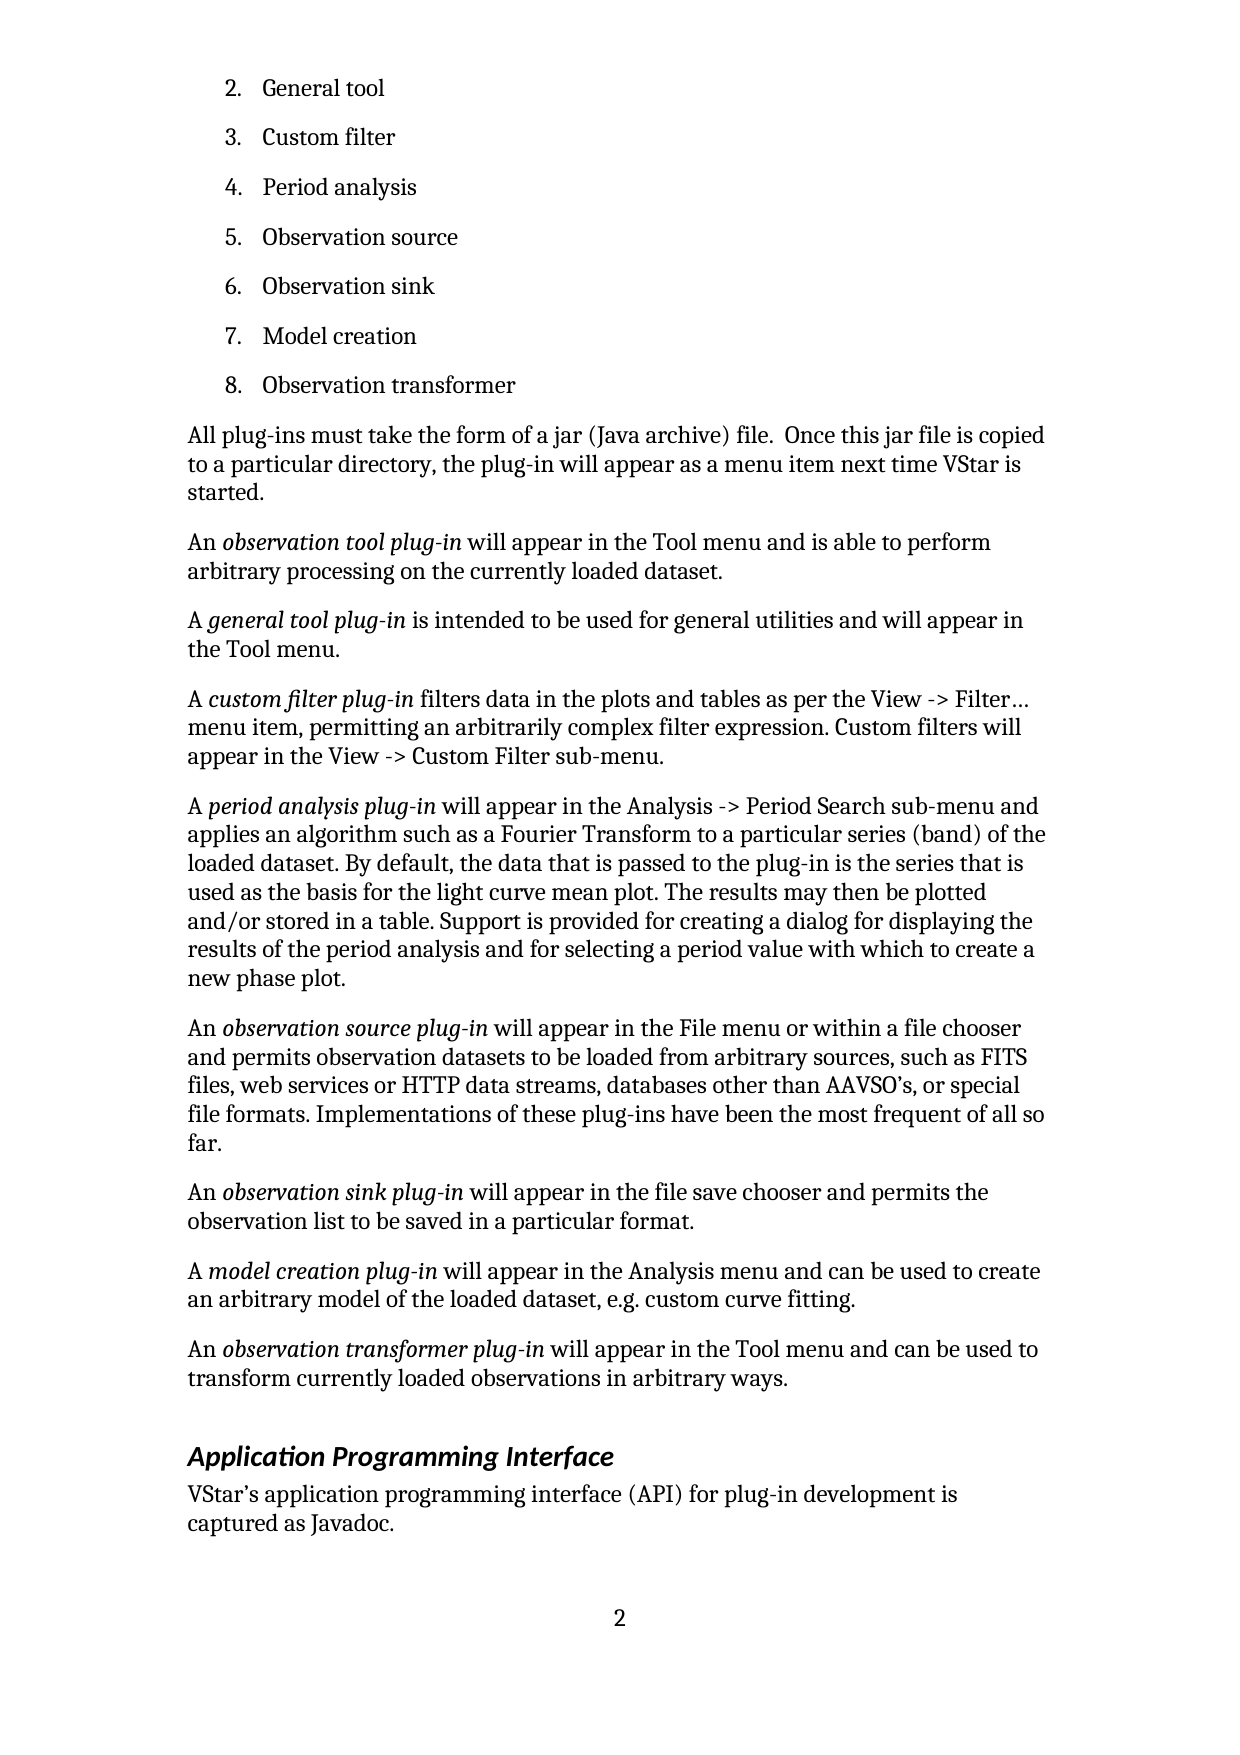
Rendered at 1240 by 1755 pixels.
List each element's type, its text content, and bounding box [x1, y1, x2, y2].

text A period analysis plug-in will appear in the Analysis -> Period Search sub-menu and applies an algorithm such as a Fourier Transform to a particular series (band) of the loaded dataset. By default, the data that is passed to the plug-in is the series that is used as the basis for the light curve mean plot. The results may then be plotted and/or stored in a table. Support is provided for creating a dialog for displaying the results of the period analysis and for selecting a period value with which to create a new phase plot. [187, 792, 1052, 993]
subtitle Application Programming Interface [187, 1438, 1052, 1474]
text A general tool plug-in is intended to be used for general utilities and will appear in the Tool menu. [187, 606, 1052, 664]
list Observation sink [225, 272, 1052, 301]
text All plug-ins must take the form of a jar (Java archive) file. Once this jar file is copied to a particular directory, the plug-in will appear as a menu item next time VStar is started. [187, 421, 1052, 507]
text An observation source plug-in will appear in the File menu or within a file chooser and permits observation datasets to be loaded from arbitrary sources, such as FITS files, web services or HTTP data streams, databases other than AAVSO’s, or special file formats. Implementations of these plug-ins have been the most frequent of all so far. [187, 1014, 1052, 1157]
list Custom filter [225, 123, 1052, 152]
list Observation source [225, 222, 1052, 251]
text An observation tool plug-in will appear in the Tool menu and is able to perform arbitrary processing on the currently loaded dataset. [187, 528, 1052, 585]
text VStar’s application programming interface (API) for plug-in development is captured as Javadoc. [187, 1480, 1052, 1538]
text A custom filter plug-in filters data in the plots and tables as per the View -> Filter… menu item, permitting an arbitrarily complex filter expression. Custom filters will appear in the View -> Custom Filter sub-menu. [187, 684, 1052, 771]
text An observation transformer plug-in will appear in the Tool menu and can be used to transform currently loaded observations in arbitrary ways. [187, 1335, 1052, 1392]
text A model creation plug-in will appear in the Analysis menu and can be used to create an arbitrary model of the loaded dataset, e.g. custom curve fitting. [187, 1257, 1052, 1314]
list General tool [225, 74, 1052, 102]
list Model creation [225, 322, 1052, 350]
text An observation sink plug-in will appear in the file save chooser and permits the observation list to be saved in a particular format. [187, 1178, 1052, 1236]
list Period analysis [225, 173, 1052, 202]
list Observation transformer [225, 371, 1052, 400]
